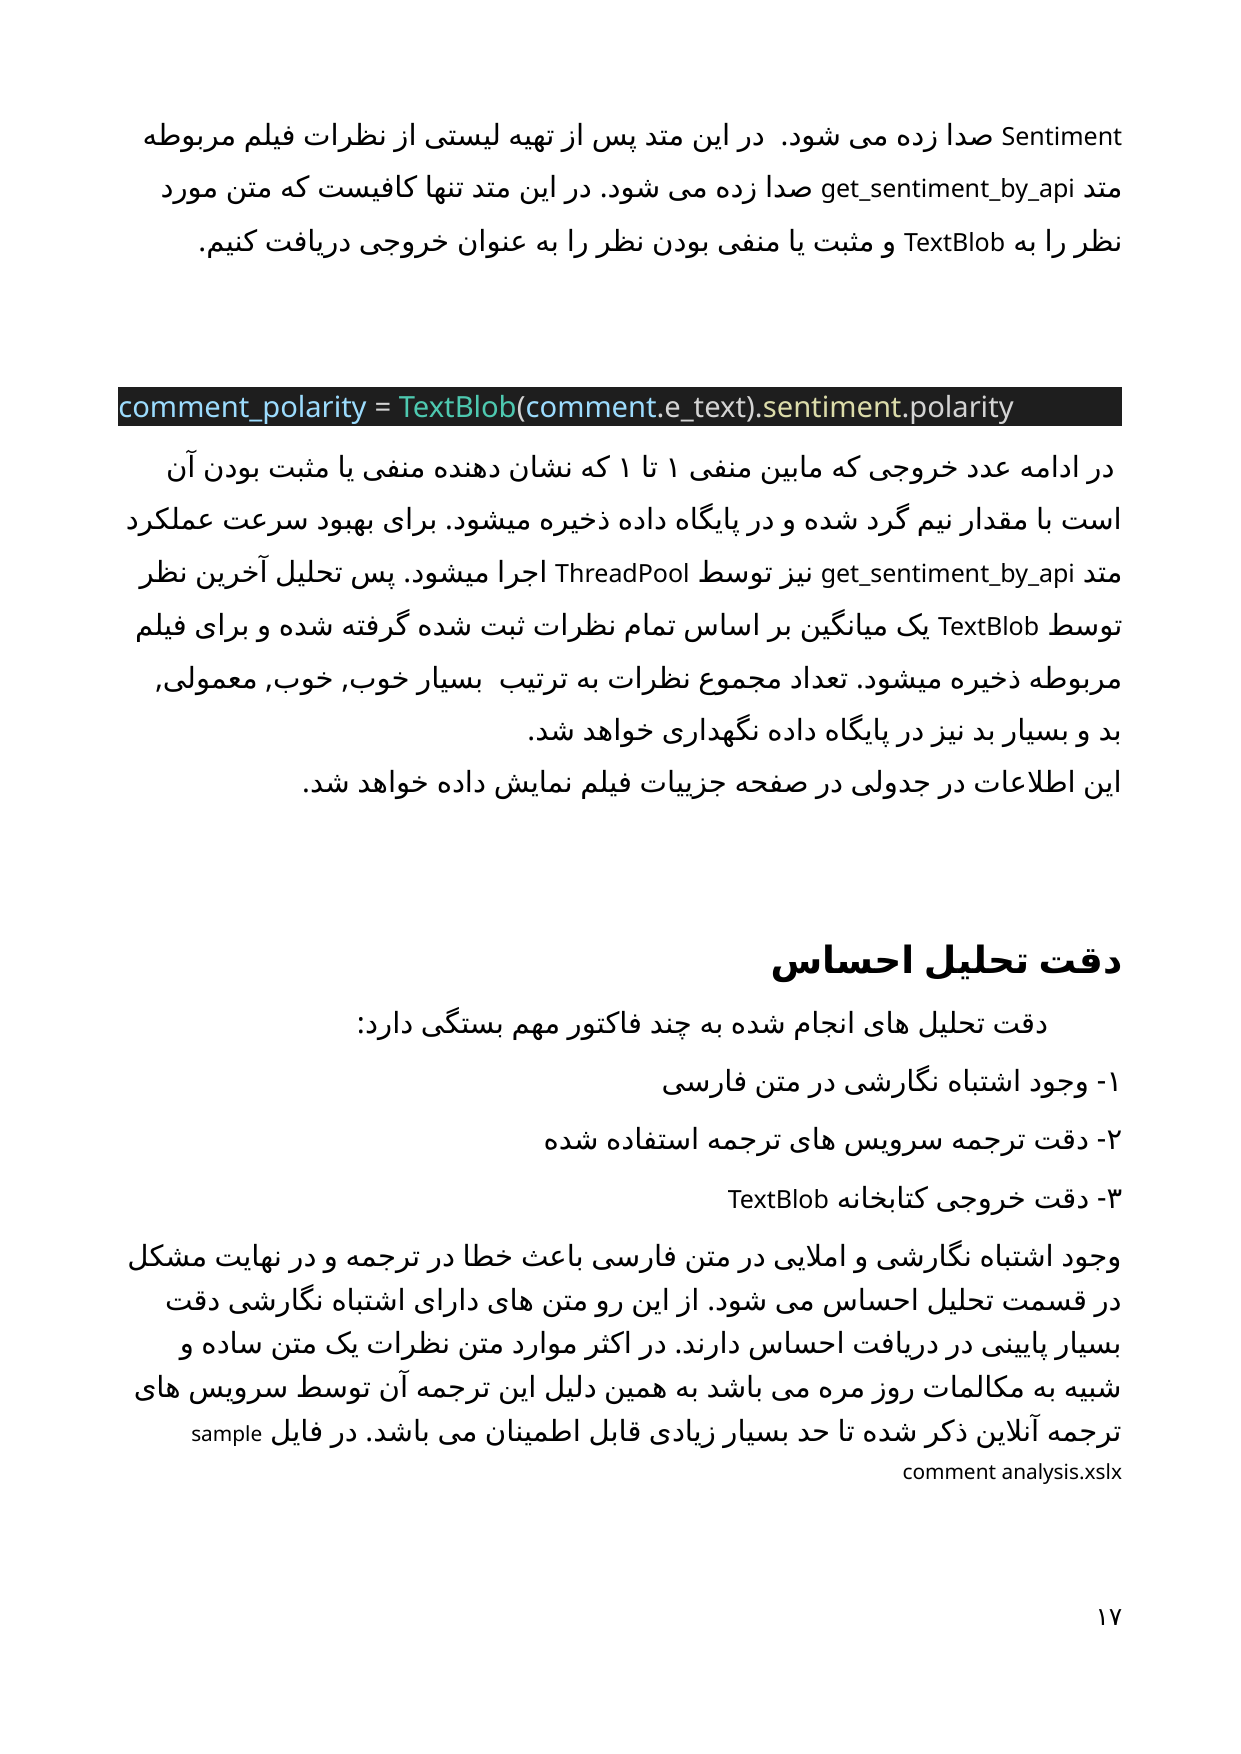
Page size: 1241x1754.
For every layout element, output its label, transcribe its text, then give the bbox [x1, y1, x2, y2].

text comment_polarity = TextBlob(comment.e_text).sentiment.polarity [118, 387, 1122, 426]
text در ادامه عدد خروجی که مابین منفی ۱ تا ۱ که نشان دهنده منفی یا مثبت بودن آن است با مقدار نیم گرد شده و در پایگاه داده ذخیره میشود. برای بهبود سرعت عملکرد متد get_sentiment_by_api نیز توسط ThreadPool اجرا میشود. پس تحلیل آخرین نظر توسط TextBlob یک میانگین بر اساس تمام نظرات ثبت شده گرفته شده و برای فیلم مربوطه ذخیره میشود. تعداد مجموع نظرات به ترتیب بسیار خوب, خوب, معمولی, بد و بسیار بد نیز در پایگاه داده نگهداری خواهد شد. [118, 451, 1122, 752]
text برای استخراج داده از متن کتابخانه TextBlob پایتون استفاده شده است. TextBlob یک کتابخانه Python برای پردازش داده های متنی است. این کتابخانه یک API ساده برای انجام وظایف رایج پردازش زبان طبیعی (NLP) مانند برچسب‌گذاری بخشی از گفتار، استخراج عبارت اسمی، تجزیه و تحلیل احساسات، طبقه‌بندی، ترجمه و موارد دیگر ارائه می‌کند. در این جا ما از قابلیت تحلیل احساسات متن آن استفاده خواهیم کرد. در هنگام نمایش صفحه ی جزییات ابتدا متد get_polarity از کلاس Sentiment صدا زده می شود. در این متد پس از تهیه لیستی از نظرات فیلم مربوطه متد get_sentiment_by_api صدا زده می شود. در این متد تنها کافیست که متن مورد نظر را به TextBlob و مثبت یا منفی بودن نظر را به عنوان خروجی دریافت کنیم. [118, 118, 1122, 263]
text ۱- وجود اشتباه نگارشی در متن فارسی [118, 1065, 1122, 1103]
text دقت تحلیل احساس [118, 939, 1122, 988]
text دقت تحلیل های انجام شده به چند فاکتور مهم بستگی دارد: [118, 1007, 1122, 1045]
text این اطلاعات در جدولی در صفحه جزییات فیلم نمایش داده خواهد شد. [118, 767, 1122, 805]
text ۲- دقت ترجمه سرویس های ترجمه استفاده شده [118, 1123, 1122, 1161]
text وجود اشتباه نگارشی و املایی در متن فارسی باعث خطا در ترجمه و در نهایت مشکل در قسمت تحلیل احساس می شود. از این رو متن های دارای اشتباه نگارشی دقت بسیار پایینی در دریافت احساس دارند. در اکثر موارد متن نظرات یک متن ساده و شبیه به مکالمات روز مره می باشد به همین دلیل این ترجمه آن توسط سرویس های ترجمه آنلاین ذکر شده تا حد بسیار زیادی قابل اطمینان می باشد. در فایل sample comment analysis.xslx [118, 1241, 1122, 1486]
text ۳- دقت خروجی کتابخانه TextBlob [118, 1182, 1122, 1220]
